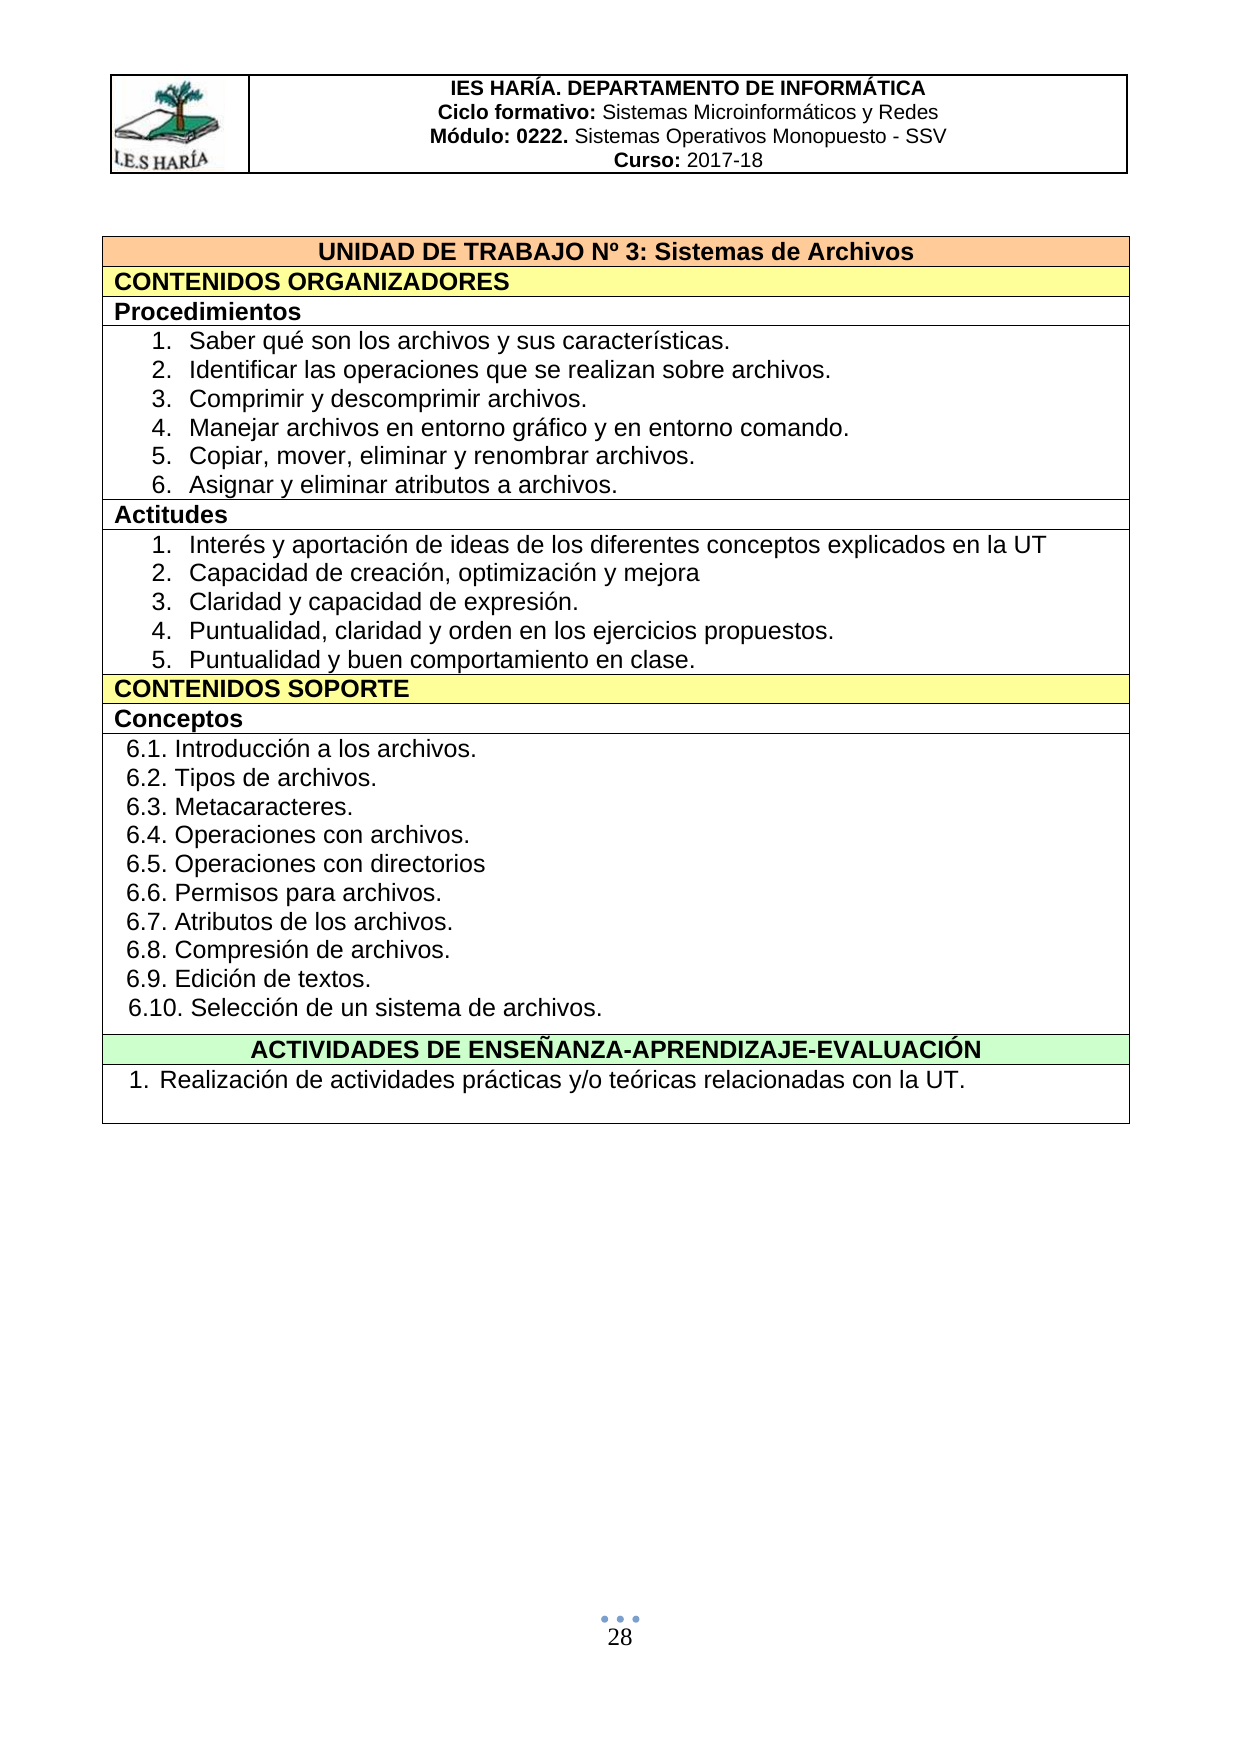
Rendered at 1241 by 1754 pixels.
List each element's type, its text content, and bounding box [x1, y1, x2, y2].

table_cell Saber qué son los archivos y sus características. Identificar las operaciones que se realizan sobre archivos. Comprimir y descomprimir archivos. Manejar archivos en entorno gráfico y en entorno comando. Copiar, mover, eliminar y renombrar archivos. Asignar y eliminar atributos a archivos. [103, 326, 1129, 499]
table_cell ACTIVIDADES DE ENSEÑANZA-APRENDIZAJE-EVALUACIÓN [103, 1035, 1129, 1064]
table_cell CONTENIDOS SOPORTE [103, 675, 1129, 703]
table_cell Interés y aportación de ideas de los diferentes conceptos explicados en la UT Capacidad de creación, optimización y mejora Claridad y capacidad de expresión. Puntualidad, claridad y orden en los ejercicios propuestos. Puntualidad y buen comportamiento en clase. [103, 530, 1129, 673]
table_cell Realización de actividades prácticas y/o teóricas relacionadas con la UT. [103, 1065, 1129, 1122]
picture [112, 76, 225, 171]
table_cell Procedimientos [103, 297, 1129, 325]
table_cell CONTENIDOS ORGANIZADORES [103, 267, 1129, 296]
table_header UNIDAD DE TRABAJO Nº 3: Sistemas de Archivos [103, 237, 1129, 266]
table_cell Actitudes [103, 500, 1129, 529]
table_cell 6.1. Introducción a los archivos. 6.2. Tipos de archivos. 6.3. Metacaracteres. 6.4. Operaciones con archivos. 6.5. Operaciones con directorios 6.6. Permisos para archivos. 6.7. Atributos de los archivos. 6.8. Compresión de archivos. 6.9. Edición de textos. 6.10. Selección de un sistema de archivos. [103, 734, 1129, 1034]
table_cell Conceptos [103, 704, 1129, 733]
